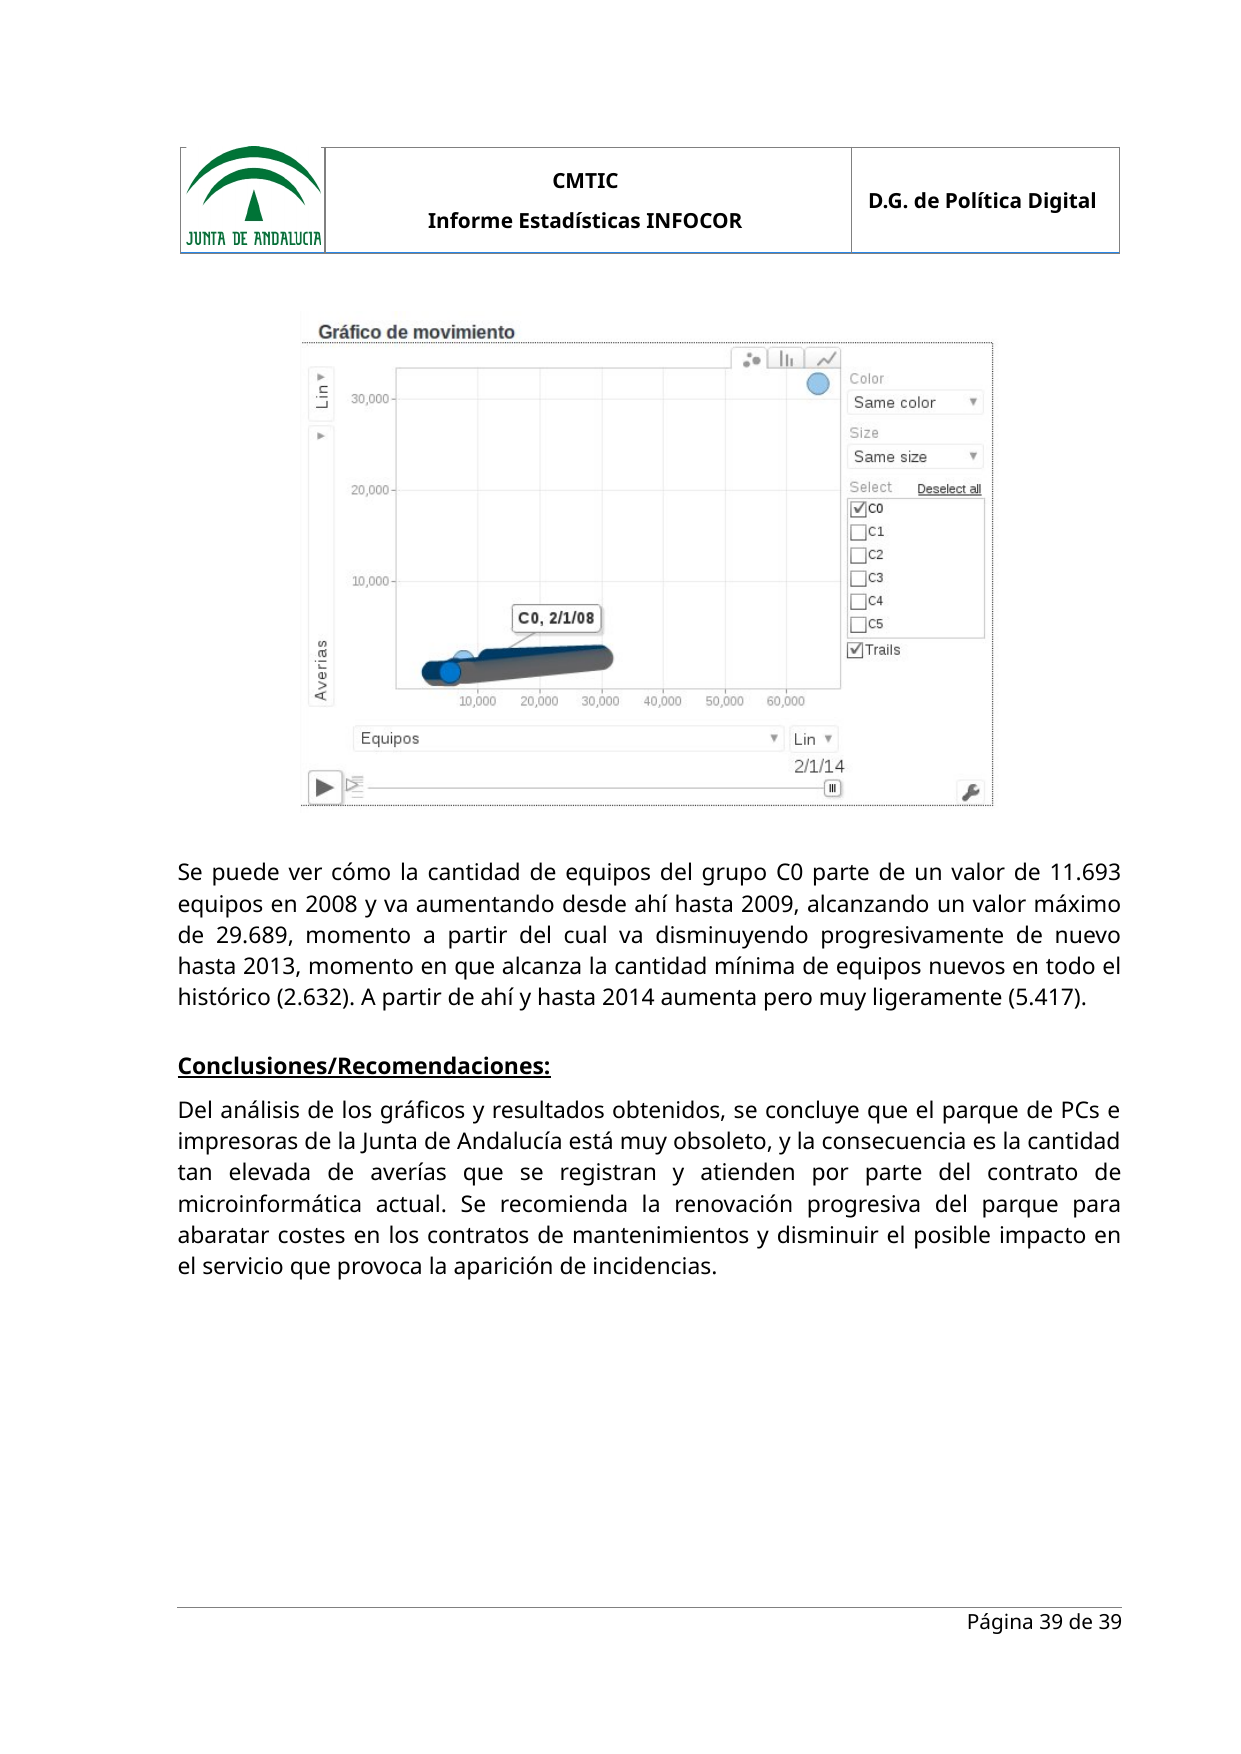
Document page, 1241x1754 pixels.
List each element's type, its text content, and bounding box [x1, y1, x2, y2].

text Se puede ver cómo la cantidad de equipos del grupo C0 parte de un valor de 11.693 equipos en 2008 y va aumentando desde ahí hasta 2009, alcanzando un valor máximo de 29.689, momento a partir del cual va disminuyendo progresivamente de nuevo hasta 2013, momento en que alcanza la cantidad mínima de equipos nuevos en todo el histórico (2.632). A partir de ahí y hasta 2014 aumenta pero muy ligeramente (5.417). [177, 856, 1122, 1013]
text Del análisis de los gráficos y resultados obtenidos, se concluye que el parque de PCs e impresoras de la Junta de Andalucía está muy obsoleto, y la consecuencia es la cantidad tan elevada de averías que se registran y atienden por parte del contrato de microinformática actual. Se recomienda la renovación progresiva del parque para abaratar costes en los contratos de mantenimientos y disminuir el posible impacto en el servicio que provoca la aparición de incidencias. [177, 1094, 1122, 1281]
text Conclusiones/Recomendaciones: [177, 1050, 1122, 1081]
picture [300, 311, 999, 813]
picture [186, 146, 321, 245]
